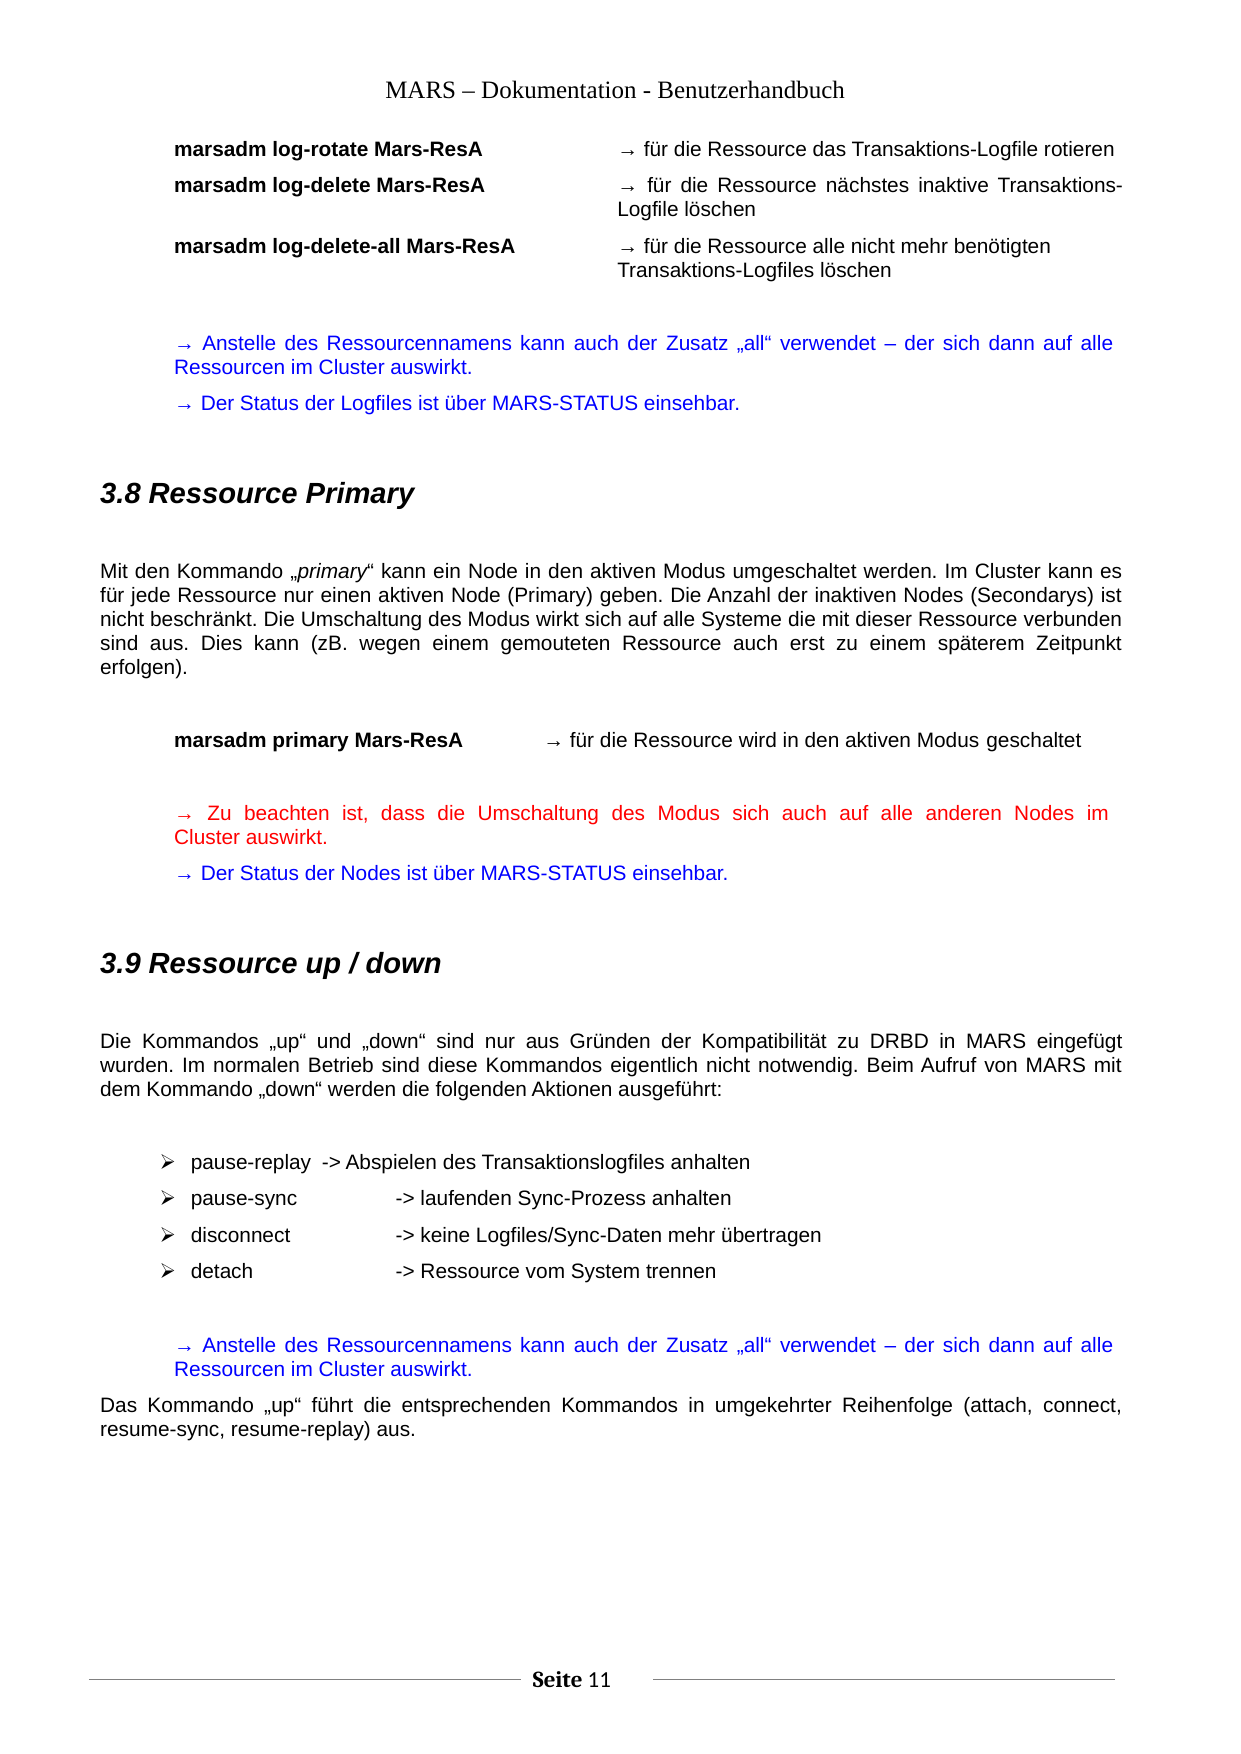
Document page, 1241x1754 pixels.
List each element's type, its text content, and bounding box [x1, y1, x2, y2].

text → Der Status der Logfiles ist über MARS-STATUS einsehbar. [100, 391, 1123, 415]
text Das Kommando „up“ führt die entsprechenden Kommandos in umgekehrter Reihenfolge (attach, connect, resume-sync, resume-replay) aus. [100, 1393, 1123, 1441]
text → Zu beachten ist, dass die Umschaltung des Modus sich auch auf alle anderen Nodes im Cluster auswirkt. [100, 801, 1123, 848]
text Die Kommandos „up“ und „down“ sind nur aus Gründen der Kompatibilität zu DRBD in MARS eingefügt wurden. Im normalen Betrieb sind diese Kommandos eigentlich nicht notwendig. Beim Aufruf von MARS mit dem Kommando „down“ werden die folgenden Aktionen ausgeführt: [100, 1029, 1123, 1101]
list disconnect -> keine Logfiles/Sync-Daten mehr übertragen [159, 1223, 1123, 1247]
text marsadm log-rotate Mars-ResA → für die Ressource das Transaktions-Logfile rotieren [174, 137, 1123, 161]
text marsadm log-delete-all Mars-ResA → für die Ressource alle nicht mehr benötigten Transaktions-Logfiles löschen [174, 234, 1123, 282]
text Mit den Kommando „primary“ kann ein Node in den aktiven Modus umgeschaltet werden. Im Cluster kann es für jede Ressource nur einen aktiven Node (Primary) geben. Die Anzahl der inaktiven Nodes (Secondarys) ist nicht beschränkt. Die Umschaltung des Modus wirkt sich auf alle Systeme die mit dieser Ressource verbunden sind aus. Dies kann (zB. wegen einem gemouteten Ressource auch erst zu einem späterem Zeitpunkt erfolgen). [100, 559, 1123, 679]
subtitle 3.9 Ressource up / down [100, 946, 1123, 980]
list detach -> Ressource vom System trennen [159, 1259, 1123, 1283]
subtitle 3.8 Ressource Primary [100, 476, 1123, 510]
list pause-sync -> laufenden Sync-Prozess anhalten [159, 1186, 1123, 1210]
text marsadm log-delete Mars-ResA → für die Ressource nächstes inaktive Transaktions- Logfile löschen [174, 173, 1123, 221]
list pause-replay -> Abspielen des Transaktionslogfiles anhalten [159, 1150, 1123, 1174]
text → Der Status der Nodes ist über MARS-STATUS einsehbar. [100, 861, 1123, 885]
text marsadm primary Mars-ResA → für die Ressource wird in den aktiven Modus geschaltet [174, 728, 1123, 752]
text → Anstelle des Ressourcennamens kann auch der Zusatz „all“ verwendet – der sich dann auf alle Ressourcen im Cluster auswirkt. [100, 1332, 1123, 1380]
text → Anstelle des Ressourcennamens kann auch der Zusatz „all“ verwendet – der sich dann auf alle Ressourcen im Cluster auswirkt. [100, 331, 1123, 378]
